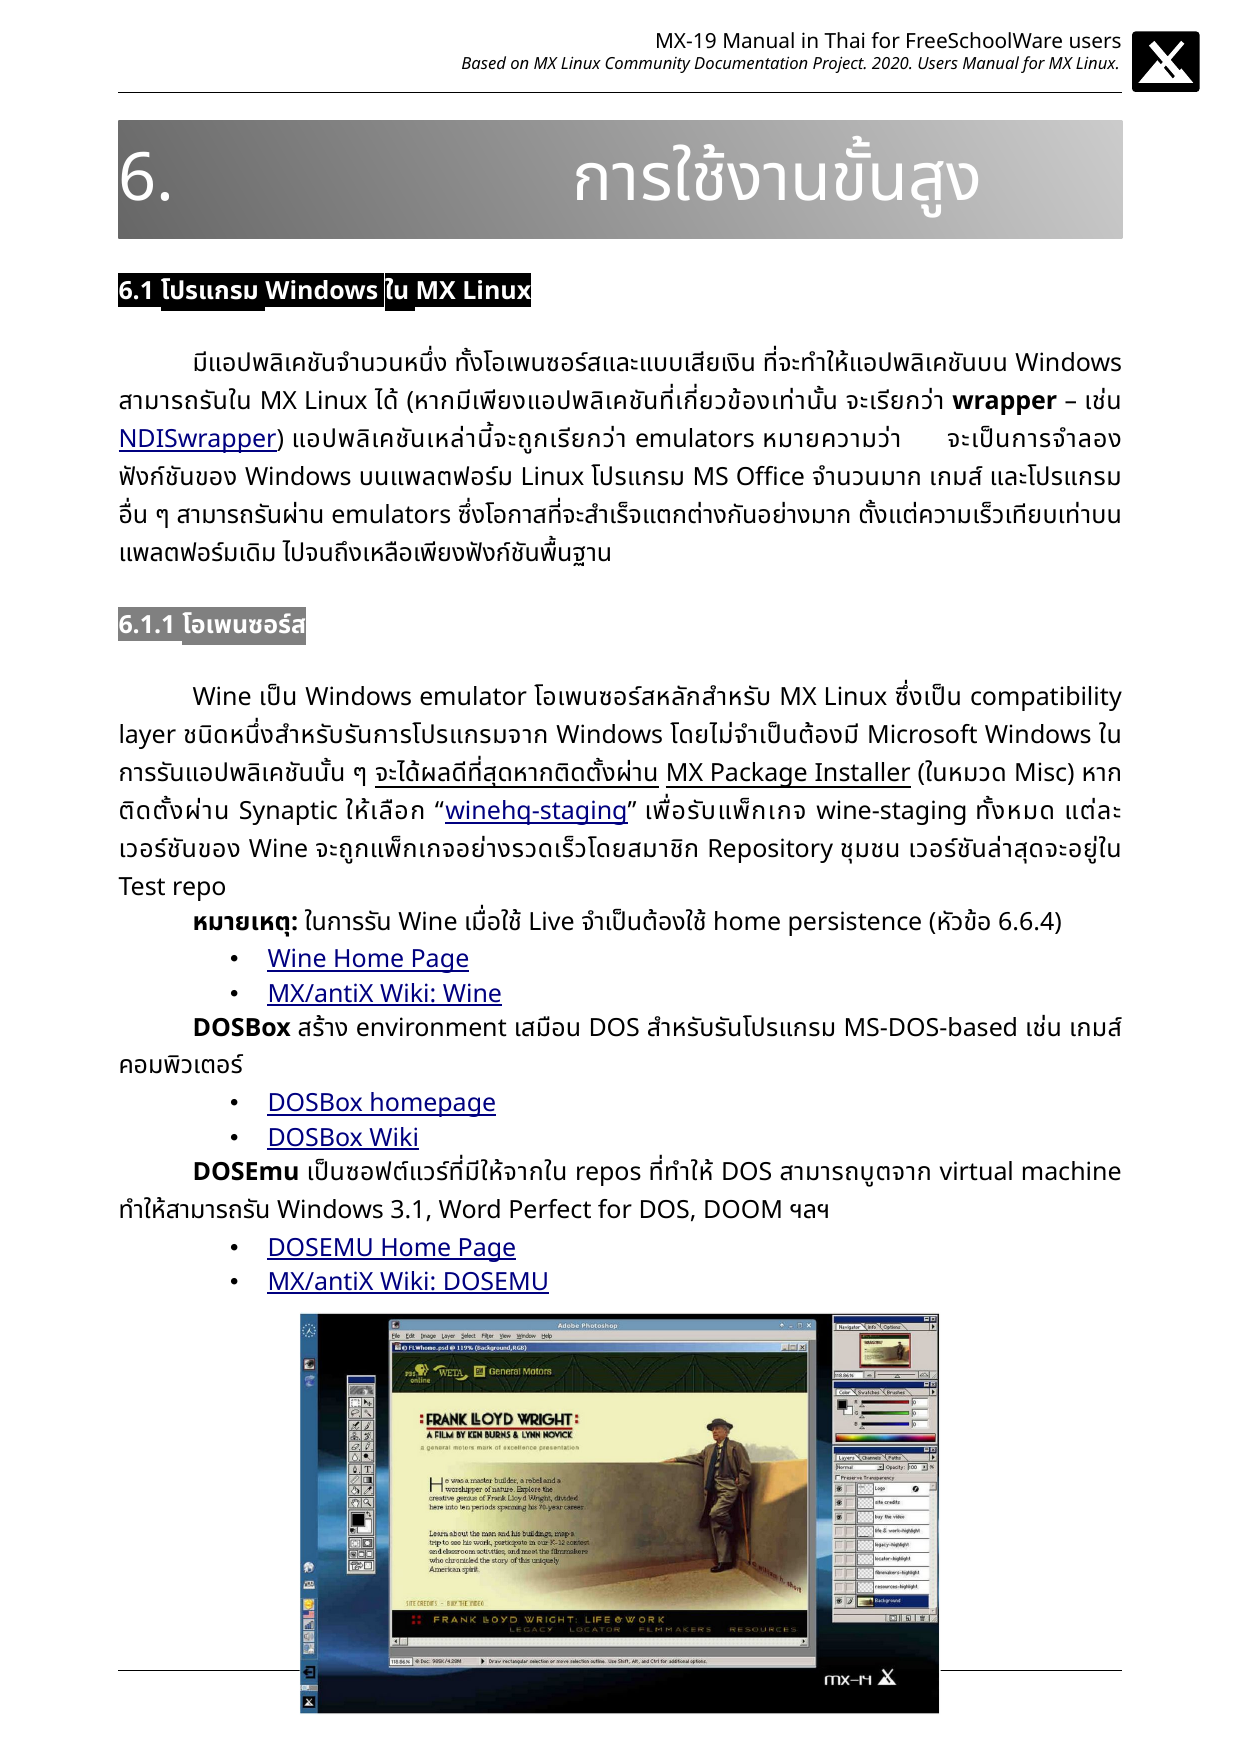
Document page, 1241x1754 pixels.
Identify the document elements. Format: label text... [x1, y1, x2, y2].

text 6.1.1 โอเพนซอร์ส [118, 607, 1122, 645]
list Wine Home Page [230, 941, 1122, 975]
list DOSBox homepage [230, 1085, 1122, 1119]
text หมายเหตุ: ในการรัน Wine เมื่อใช้ Live จำเป็นต้องใช้ home persistence (หัวข้อ 6.6.4) [118, 903, 1122, 941]
list DOSEMU Home Page [230, 1229, 1122, 1263]
text 6.1 โปรแกรม Windows ใน MX Linux [118, 273, 1122, 311]
text Wine เป็น Windows emulator โอเพนซอร์สหลักสำหรับ MX Linux ซึ่งเป็น compatibility layer ชนิดหนึ่งสำหรับรันการโปรแกรมจาก Windows โดยไม่จำเป็นต้องมี Microsoft Windows ในการรันแอปพลิเคชันนั้น ๆ จะได้ผลดีที่สุดหากติดตั้งผ่าน MX Package Installer (ในหมวด Misc) หากติดตั้งผ่าน Synaptic ให้เลือก “winehq-staging” เพื่อรับแพ็กเกจ wine-staging ทั้งหมด แต่ละเวอร์ชันของ Wine จะถูกแพ็กเกจอย่างรวดเร็วโดยสมาชิก Repository ชุมชน เวอร์ชันล่าสุดจะอยู่ใน Test repo [118, 679, 1122, 903]
list DOSBox Wiki [230, 1119, 1122, 1153]
picture [299, 1312, 941, 1715]
text DOSBox สร้าง environment เสมือน DOS สำหรับรันโปรแกรม MS-DOS-based เช่น เกมส์คอมพิวเตอร์ [118, 1009, 1122, 1085]
text DOSEmu เป็นซอฟต์แวร์ที่มีให้จากใน repos ที่ทำให้ DOS สามารถบูตจาก virtual machine ทำให้สามารถรัน Windows 3.1, Word Perfect for DOS, DOOM ฯลฯ [118, 1153, 1122, 1229]
list MX/antiX Wiki: DOSEMU [230, 1263, 1122, 1297]
list MX/antiX Wiki: Wine [230, 975, 1122, 1009]
text มีแอปพลิเคชันจำนวนหนึ่ง ทั้งโอเพนซอร์สและแบบเสียเงิน ที่จะทำให้แอปพลิเคชันบน Windows สามารถรันใน MX Linux ได้ (หากมีเพียงแอปพลิเคชันที่เกี่ยวข้องเท่านั้น จะเรียกว่า wrapper – เช่น NDISwrapper) แอปพลิเคชันเหล่านี้จะถูกเรียกว่า emulators หมายความว่า จะเป็นการจำลองฟังก์ชันของ Windows บนแพลตฟอร์ม Linux โปรแกรม MS Office จำนวนมาก เกมส์ และโปรแกรมอื่น ๆ สามารถรันผ่าน emulators ซึ่งโอกาสที่จะสำเร็จแตกต่างกันอย่างมาก ตั้งแต่ความเร็วเทียบเท่าบนแพลตฟอร์มเดิม ไปจนถึงเหลือเพียงฟังก์ชันพื้นฐาน [118, 345, 1122, 573]
